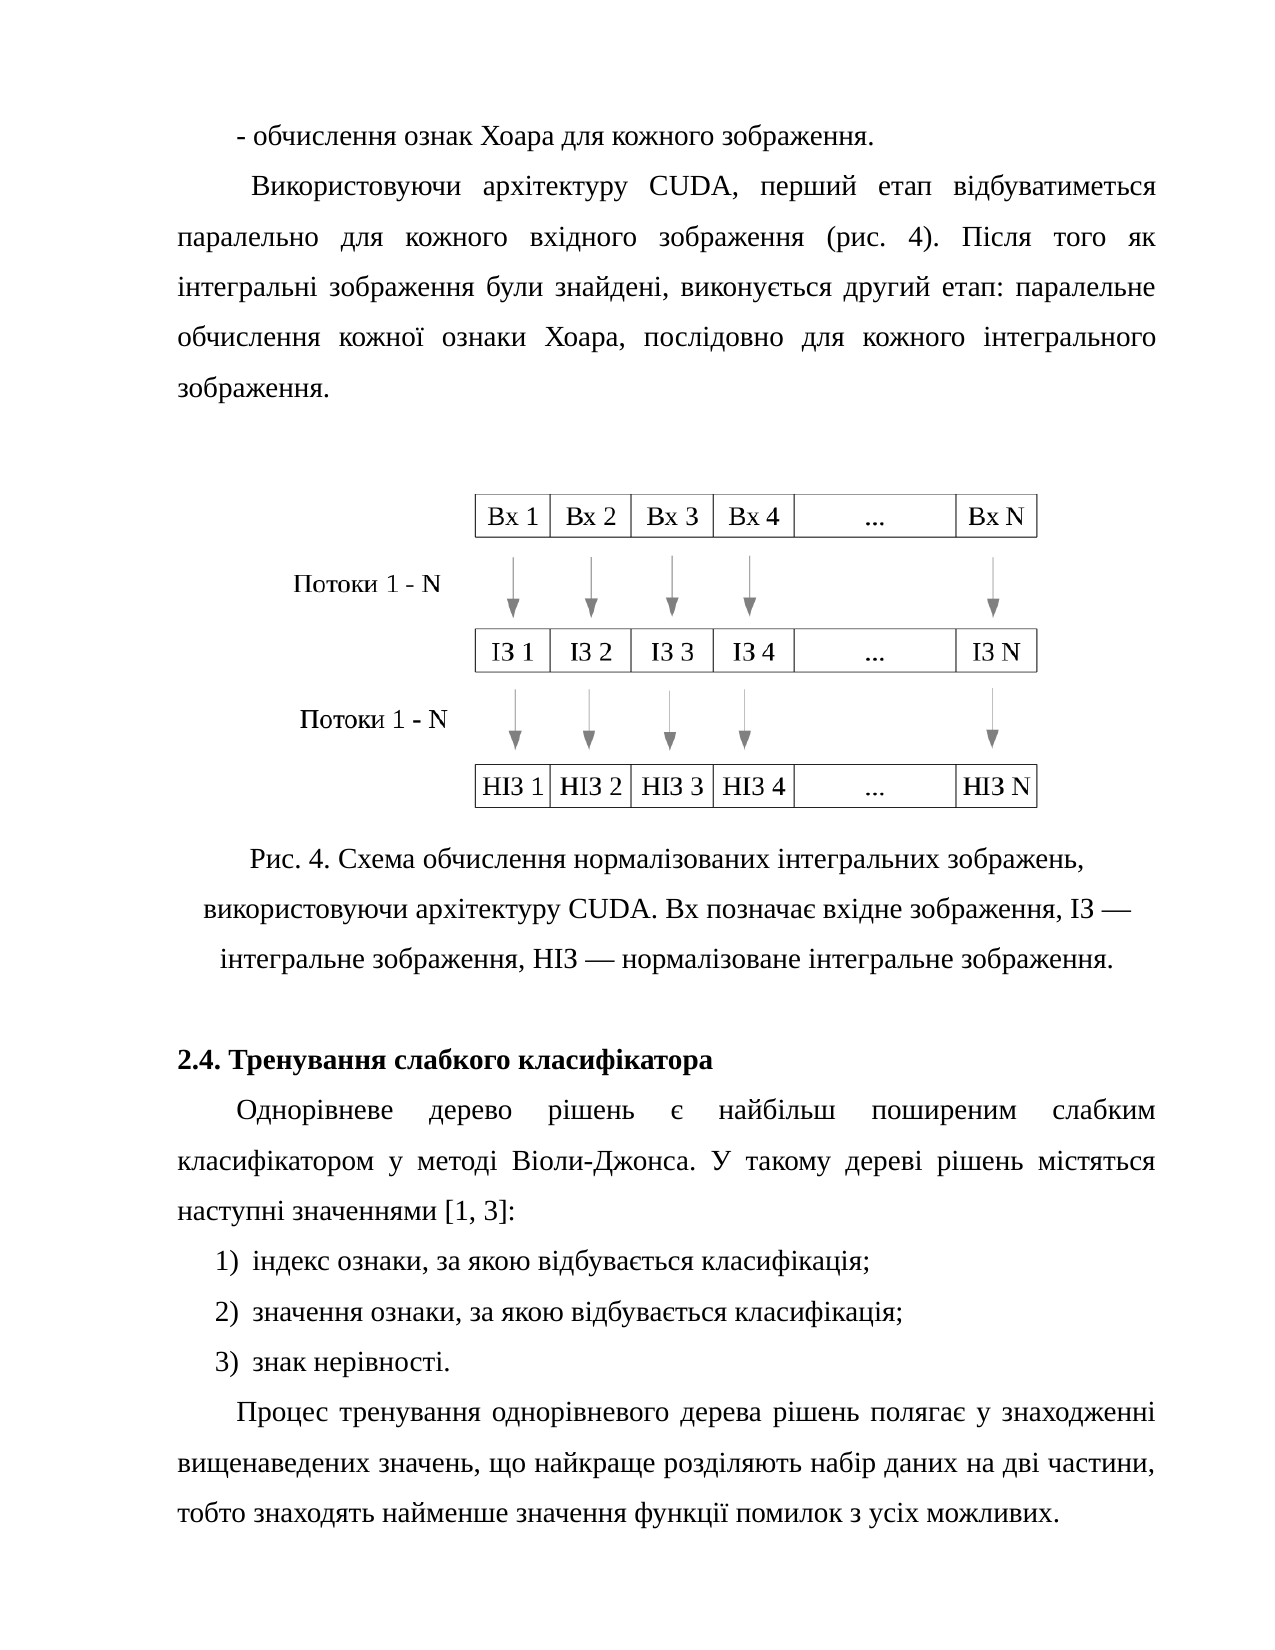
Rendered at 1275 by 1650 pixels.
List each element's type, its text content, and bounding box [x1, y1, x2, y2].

text 2.4. Тренування слабкого класифікатора [177, 1042, 1157, 1076]
text Процес тренування однорівневого дерева рішень полягає у знаходженні вищенаведених значень, що найкраще розділяють набір даних на дві частини, тобто знаходять найменше значення функції помилок з усіх можливих. [177, 1394, 1157, 1528]
list знак нерівності. [214, 1344, 1157, 1378]
text Використовуючи архітектуру CUDA, перший етап відбуватиметься паралельно для кожного вхідного зображення (рис. 4). Після того як інтегральні зображення були знайдені, виконується другий етап: паралельне обчислення кожної ознаки Хоара, послідовно для кожного інтегрального зображення. [177, 168, 1157, 403]
list індекс ознаки, за якою відбувається класифікація; [214, 1243, 1157, 1277]
text Рис. 4. Схема обчислення нормалізованих інтегральних зображень, використовуючи архітектуру CUDA. Вх позначає вхідне зображення, ІЗ — інтегральне зображення, НІЗ — нормалізоване інтегральне зображення. [177, 470, 1157, 975]
picture [272, 470, 1062, 825]
list значення ознаки, за якою відбувається класифікація; [214, 1294, 1157, 1327]
text - обчислення ознак Хоара для кожного зображення. [177, 118, 1157, 152]
text Однорівневе дерево рішень є найбільш поширеним слабким класифікатором у методі Віоли-Джонса. У такому дереві рішень містяться наступні значеннями [1, 3]: [177, 1092, 1157, 1227]
